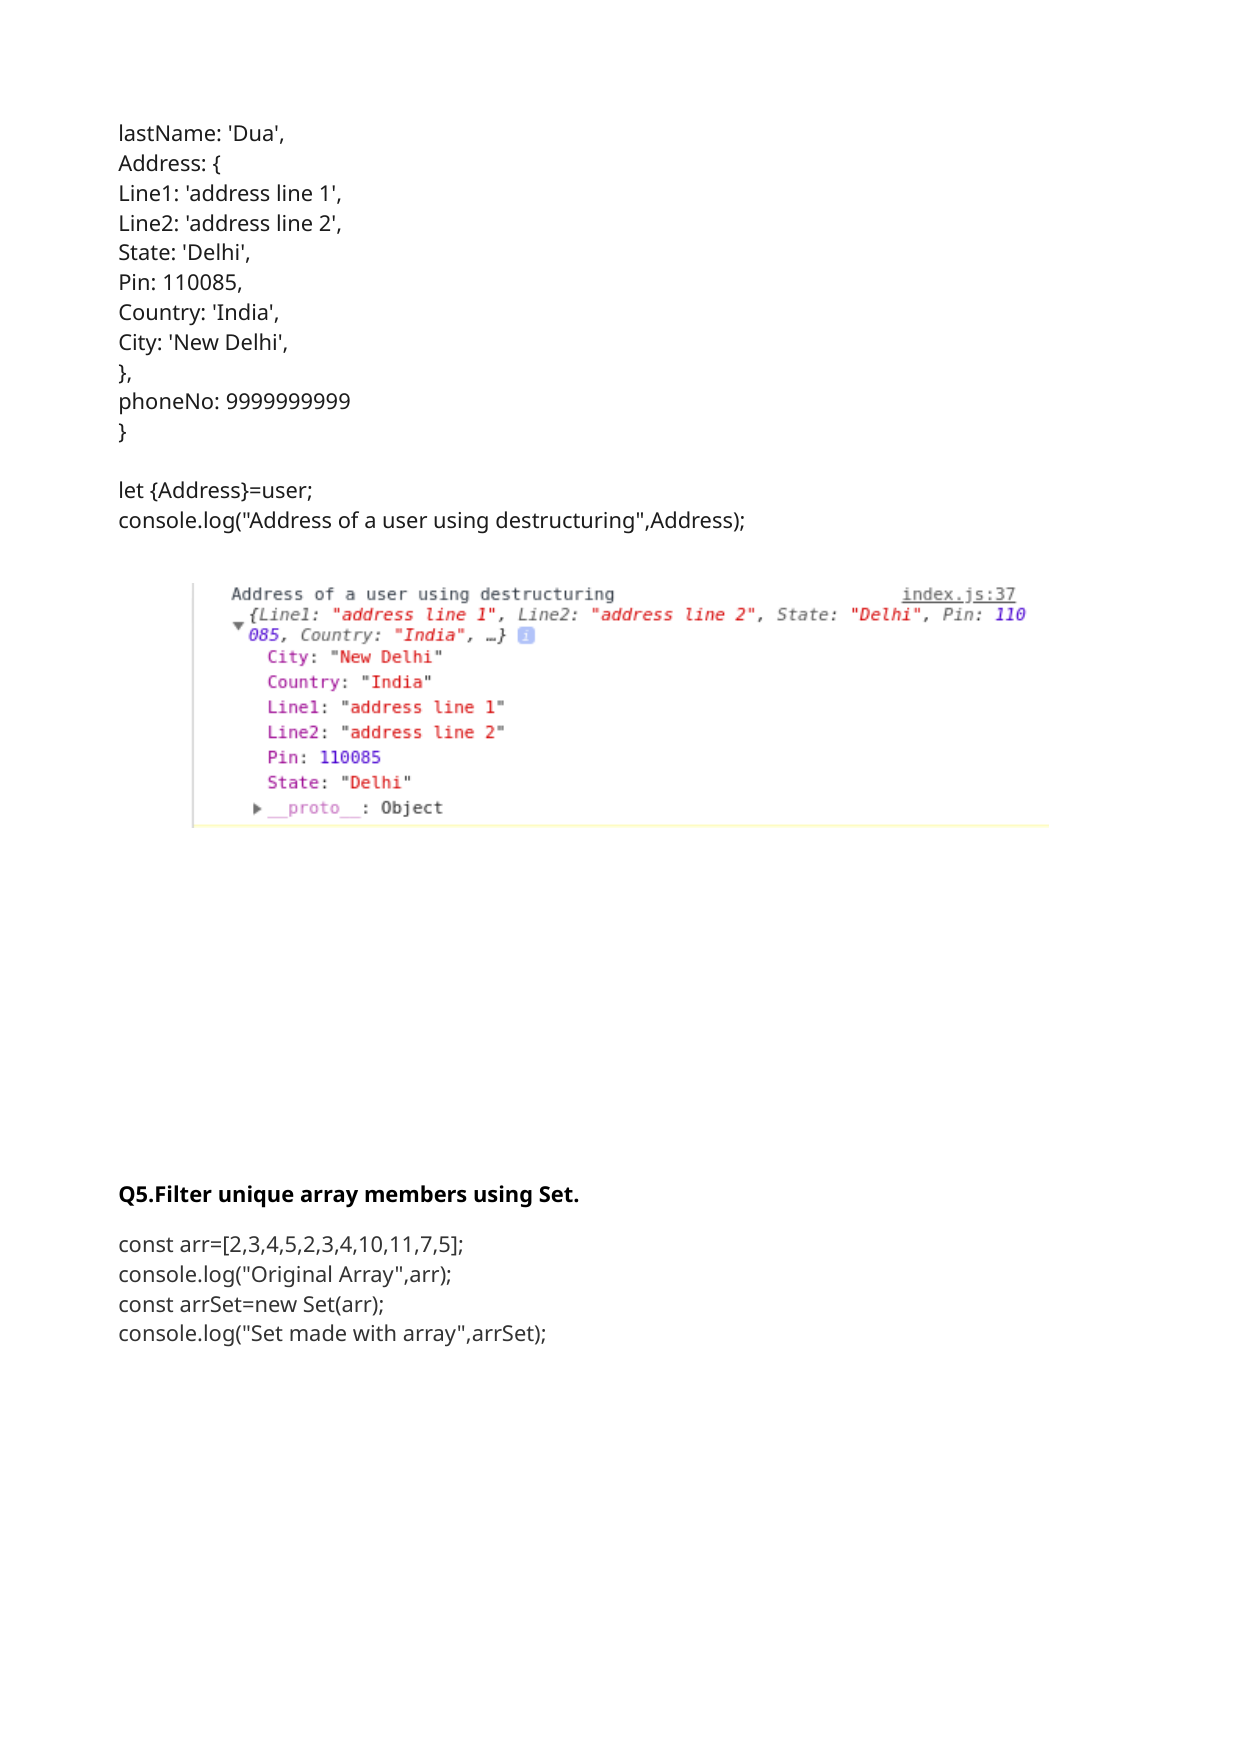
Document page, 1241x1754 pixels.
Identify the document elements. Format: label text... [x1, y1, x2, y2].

text Pin: 110085, [118, 267, 1122, 297]
text } [118, 416, 1122, 446]
text let {Address}=user; [118, 476, 1122, 505]
text console.log("Address of a user using destructuring",Address); [118, 505, 1122, 535]
text Country: 'India', [118, 297, 1122, 327]
picture [191, 583, 1049, 828]
text phoneNo: 9999999999 [118, 386, 1122, 416]
text State: 'Delhi', [118, 237, 1122, 267]
text console.log("Original Array",arr); [118, 1259, 1122, 1288]
text Q5.Filter unique array members using Set. [118, 1179, 1122, 1209]
text lastName: 'Dua', [118, 118, 1122, 148]
text City: 'New Delhi', [118, 327, 1122, 356]
text Line1: 'address line 1', [118, 178, 1122, 207]
text const arrSet=new Set(arr); [118, 1288, 1122, 1318]
text }, [118, 356, 1122, 386]
text console.log("Set made with array",arrSet); [118, 1318, 1122, 1348]
text Address: { [118, 148, 1122, 178]
text const arr=[2,3,4,5,2,3,4,10,11,7,5]; [118, 1229, 1122, 1259]
text Line2: 'address line 2', [118, 207, 1122, 237]
